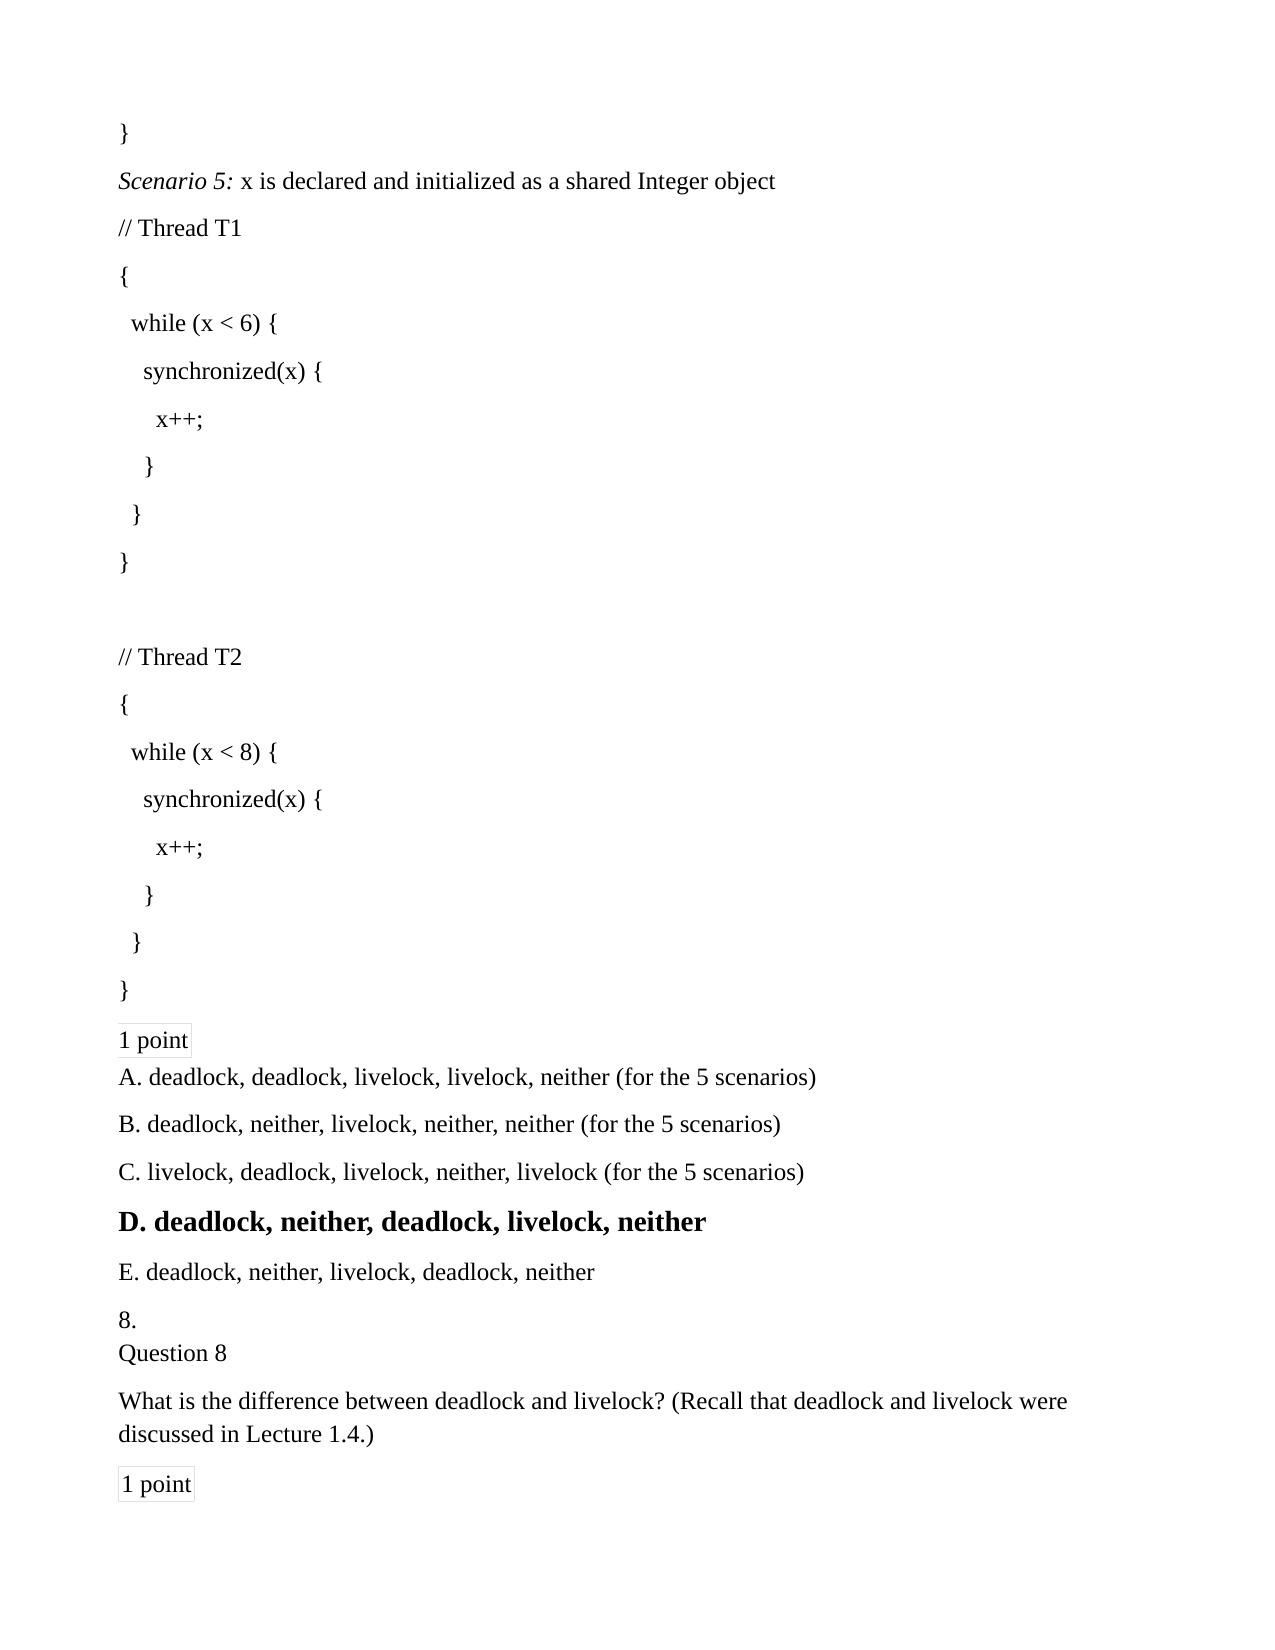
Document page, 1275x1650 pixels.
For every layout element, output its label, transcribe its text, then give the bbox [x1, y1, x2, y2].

text // Thread T1 [118, 213, 1157, 242]
text { [118, 689, 1157, 718]
text while (x < 8) { [118, 737, 1157, 766]
text Question 8 [118, 1338, 1157, 1367]
text } [118, 451, 1157, 480]
text D. deadlock, neither, deadlock, livelock, neither [118, 1204, 1157, 1238]
text E. deadlock, neither, livelock, deadlock, neither [118, 1257, 1157, 1286]
text C. livelock, deadlock, livelock, neither, livelock (for the 5 scenarios) [118, 1157, 1157, 1186]
text while (x < 6) { [118, 308, 1157, 337]
text [192, 1023, 1157, 1057]
text } [118, 880, 1157, 908]
text What is the difference between deadlock and livelock? (Recall that deadlock and livelock were discussed in Lecture 1.4.) [118, 1386, 1157, 1447]
text } [118, 547, 1157, 575]
text synchronized(x) { [118, 356, 1157, 385]
text } [118, 118, 1157, 147]
text Scenario 5: x is declared and initialized as a shared Integer object [118, 166, 1157, 194]
text } [118, 975, 1157, 1004]
text 1 point [118, 1024, 191, 1057]
text } [118, 499, 1157, 528]
text A. deadlock, deadlock, livelock, livelock, neither (for the 5 scenarios) [118, 1062, 1157, 1090]
text 1 point [119, 1467, 194, 1501]
text synchronized(x) { [118, 784, 1157, 813]
text x++; [118, 404, 1157, 432]
text 8. [118, 1305, 1157, 1334]
text } [118, 927, 1157, 956]
text // Thread T2 [118, 642, 1157, 671]
text [195, 1466, 1157, 1501]
text x++; [118, 832, 1157, 861]
text B. deadlock, neither, livelock, neither, neither (for the 5 scenarios) [118, 1109, 1157, 1138]
text { [118, 261, 1157, 290]
